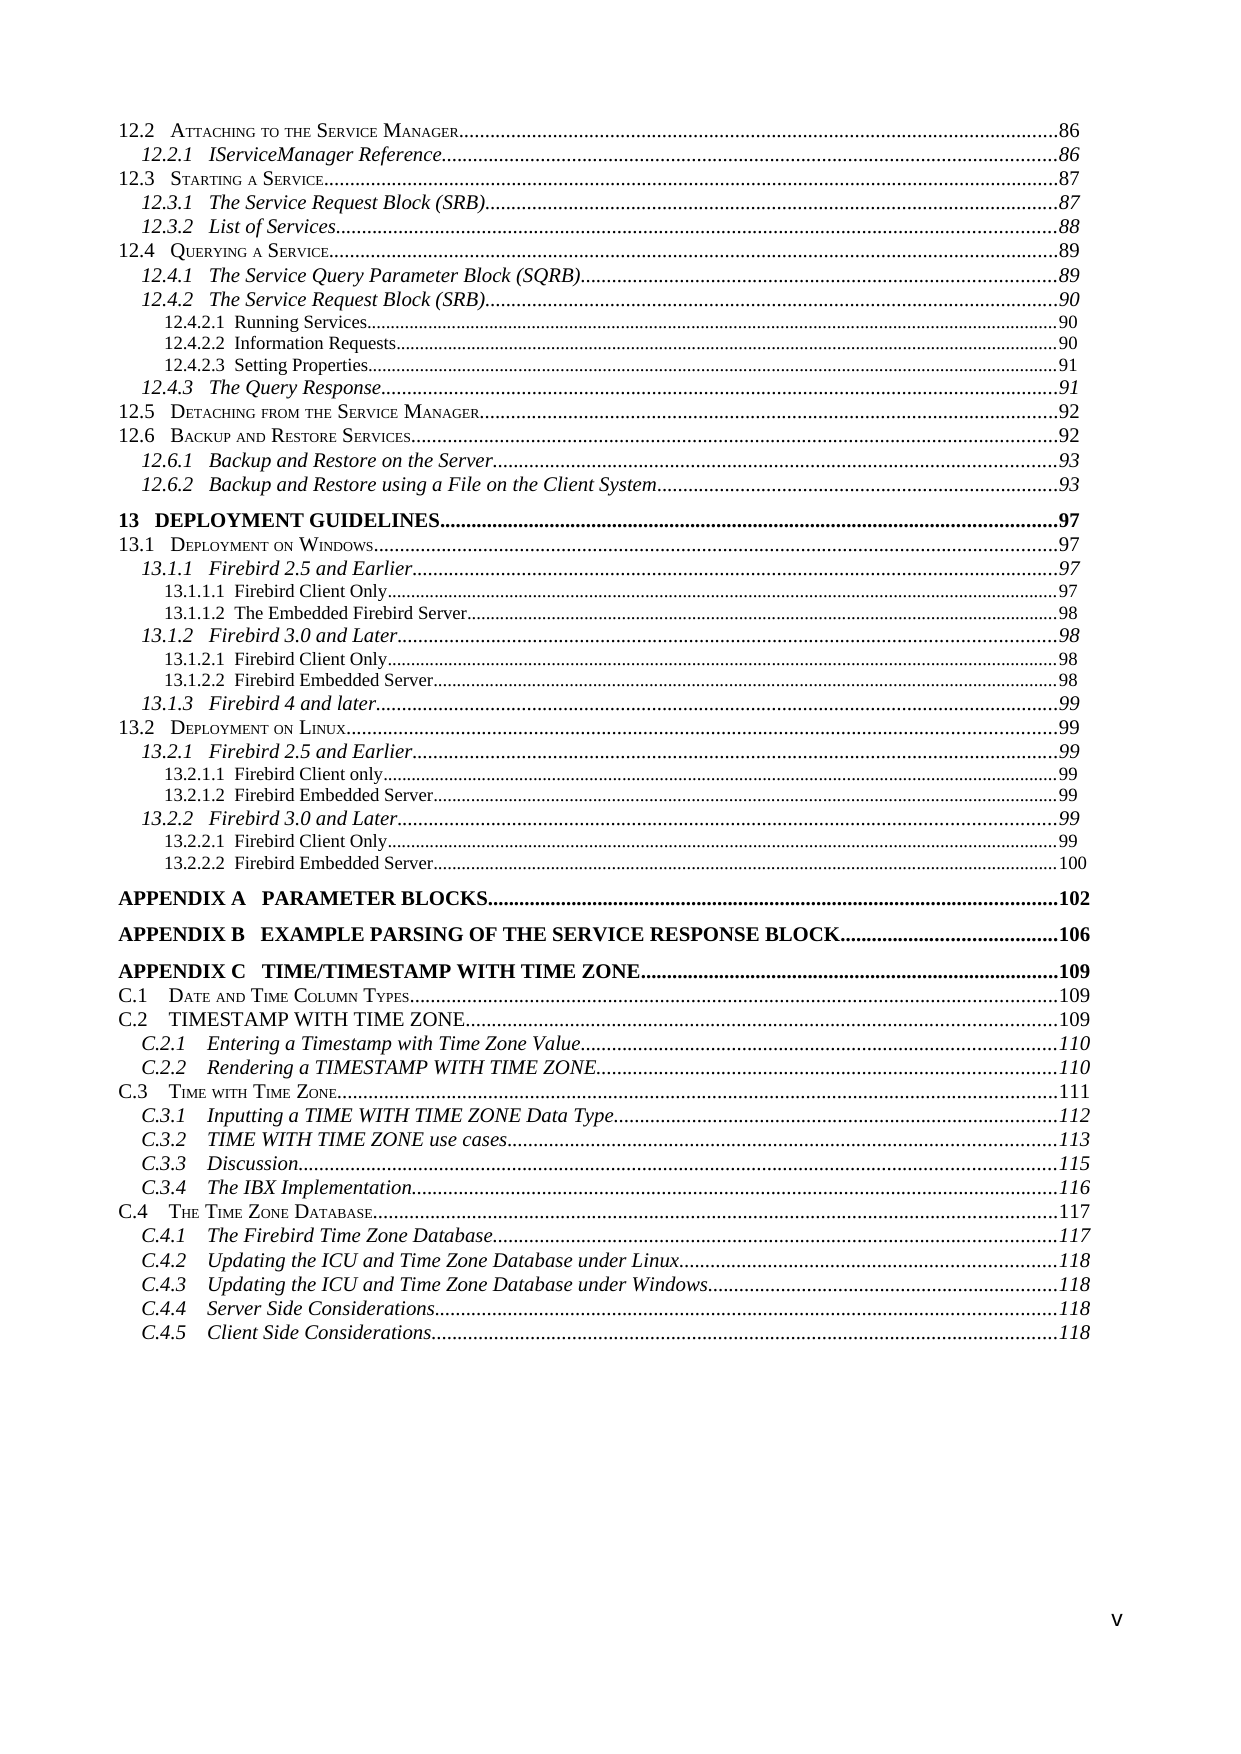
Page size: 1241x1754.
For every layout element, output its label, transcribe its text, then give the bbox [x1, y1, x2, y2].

text 12.4 Querying a Service 89 [118, 238, 1122, 262]
text 13.2.1.1 Firebird Client only 99 [164, 763, 1122, 784]
text C.4 The Time Zone Database 117 [118, 1199, 1122, 1223]
text 13.1.2.2 Firebird Embedded Server 98 [164, 669, 1122, 691]
text C.3.1 Inputting a TIME WITH TIME ZONE Data Type 112 [141, 1103, 1122, 1127]
text 12.2.1 IServiceManager Reference 86 [141, 142, 1122, 166]
text 13.2.2 Firebird 3.0 and Later 99 [141, 806, 1122, 830]
text 12.2 Attaching to the Service Manager 86 [118, 118, 1122, 142]
text 13.1.3 Firebird 4 and later 99 [141, 691, 1122, 715]
text 13.1.1 Firebird 2.5 and Earlier 97 [141, 556, 1122, 580]
text 13.2.2.2 Firebird Embedded Server 100 [164, 852, 1122, 873]
text C.4.3 Updating the ICU and Time Zone Database under Windows 118 [141, 1272, 1122, 1296]
text 13.1.2.1 Firebird Client Only 98 [164, 647, 1122, 669]
text 12.5 Detaching from the Service Manager 92 [118, 399, 1122, 423]
text C.3 Time with Time Zone 111 [118, 1079, 1122, 1103]
text 12.4.2.3 Setting Properties 91 [164, 354, 1122, 375]
text 13.1.1.1 Firebird Client Only 97 [164, 580, 1122, 602]
text 13.1 Deployment on Windows 97 [118, 532, 1122, 556]
text C.4.5 Client Side Considerations 118 [141, 1320, 1122, 1344]
text 12.3.1 The Service Request Block (SRB) 87 [141, 190, 1122, 214]
text C.2.1 Entering a Timestamp with Time Zone Value 110 [141, 1031, 1122, 1055]
text 12.4.2.2 Information Requests 90 [164, 332, 1122, 354]
text C.3.2 TIME WITH TIME ZONE use cases 113 [141, 1127, 1122, 1151]
text C.3.3 Discussion 115 [141, 1151, 1122, 1175]
text 12.6 Backup and Restore Services 92 [118, 423, 1122, 447]
text 12.4.1 The Service Query Parameter Block (SQRB) 89 [141, 262, 1122, 287]
text C.4.4 Server Side Considerations 118 [141, 1296, 1122, 1320]
text 13.1.2 Firebird 3.0 and Later 98 [141, 623, 1122, 647]
text C.3.4 The IBX Implementation 116 [141, 1175, 1122, 1199]
text 12.6.1 Backup and Restore on the Server 93 [141, 447, 1122, 472]
text C.4.2 Updating the ICU and Time Zone Database under Linux 118 [141, 1247, 1122, 1272]
text 13.1.1.2 The Embedded Firebird Server 98 [164, 602, 1122, 623]
text C.4.1 The Firebird Time Zone Database 117 [141, 1223, 1122, 1247]
text 12.4.2 The Service Request Block (SRB) 90 [141, 287, 1122, 311]
text 13.2.2.1 Firebird Client Only 99 [164, 830, 1122, 852]
text Appendix A Parameter Blocks 102 [118, 886, 1122, 910]
text 12.3 Starting a Service 87 [118, 166, 1122, 190]
text 12.4.3 The Query Response 91 [141, 375, 1122, 399]
text 12.4.2.1 Running Services 90 [164, 311, 1122, 332]
text Appendix C TIME/TIMESTAMP with TIME ZONE 109 [118, 959, 1122, 983]
text 12.3.2 List of Services 88 [141, 214, 1122, 238]
text C.1 Date and Time Column Types 109 [118, 983, 1122, 1007]
text 12.6.2 Backup and Restore using a File on the Client System 93 [141, 472, 1122, 496]
text Appendix B Example Parsing of the Service Response Block 106 [118, 922, 1122, 946]
text 13.2.1.2 Firebird Embedded Server 99 [164, 784, 1122, 806]
text C.2.2 Rendering a TIMESTAMP WITH TIME ZONE 110 [141, 1055, 1122, 1079]
text 13 Deployment Guidelines 97 [118, 508, 1122, 532]
text 13.2 Deployment on Linux 99 [118, 715, 1122, 739]
text 13.2.1 Firebird 2.5 and Earlier 99 [141, 739, 1122, 763]
text C.2 TIMESTAMP WITH TIME ZONE 109 [118, 1007, 1122, 1031]
